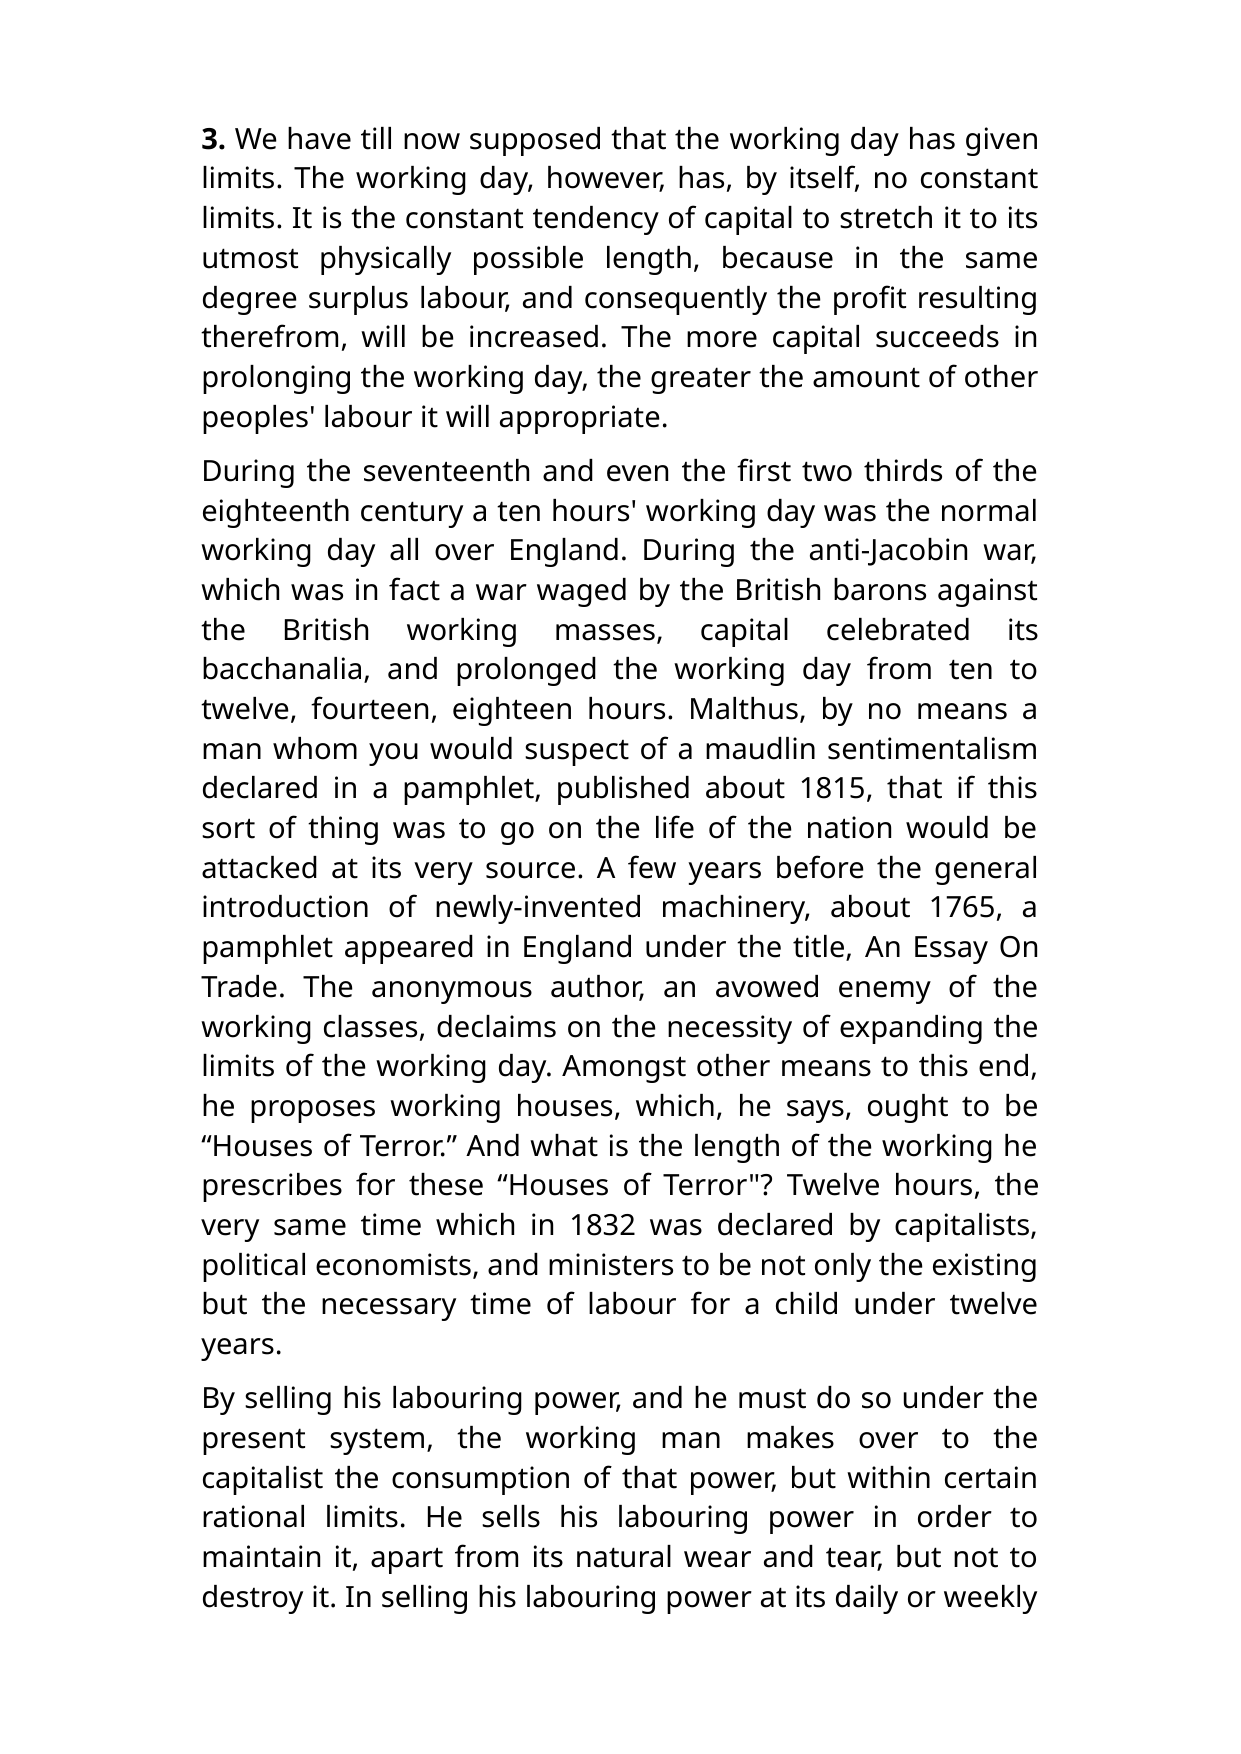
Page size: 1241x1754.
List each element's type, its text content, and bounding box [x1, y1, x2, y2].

text By selling his labouring power, and he must do so under the present system, the working man makes over to the capitalist the consumption of that power, but within certain rational limits. He sells his labouring power in order to maintain it, apart from its natural wear and tear, but not to destroy it. In selling his labouring power at its daily or weekly [201, 1378, 1039, 1616]
text During the seventeenth and even the first two thirds of the eighteenth century a ten hours' working day was the normal working day all over England. During the anti-Jacobin war, which was in fact a war waged by the British barons against the British working masses, capital celebrated its bacchanalia, and prolonged the working day from ten to twelve, fourteen, eighteen hours. Malthus, by no means a man whom you would suspect of a maudlin sentimentalism declared in a pamphlet, published about 1815, that if this sort of thing was to go on the life of the nation would be attacked at its very source. A few years before the general introduction of newly-invented machinery, about 1765, a pamphlet appeared in England under the title, An Essay On Trade. The anonymous author, an avowed enemy of the working classes, declaims on the necessity of expanding the limits of the working day. Amongst other means to this end, he proposes working houses, which, he says, ought to be “Houses of Terror.” And what is the length of the working he prescribes for these “Houses of Terror"? Twelve hours, the very same time which in 1832 was declared by capitalists, political economists, and ministers to be not only the existing but the necessary time of labour for a child under twelve years. [201, 450, 1039, 1363]
text 3. We have till now supposed that the working day has given limits. The working day, however, has, by itself, no constant limits. It is the constant tendency of capital to stretch it to its utmost physically possible length, because in the same degree surplus labour, and consequently the profit resulting therefrom, will be increased. The more capital succeeds in prolonging the working day, the greater the amount of other peoples' labour it will appropriate. [201, 118, 1039, 436]
